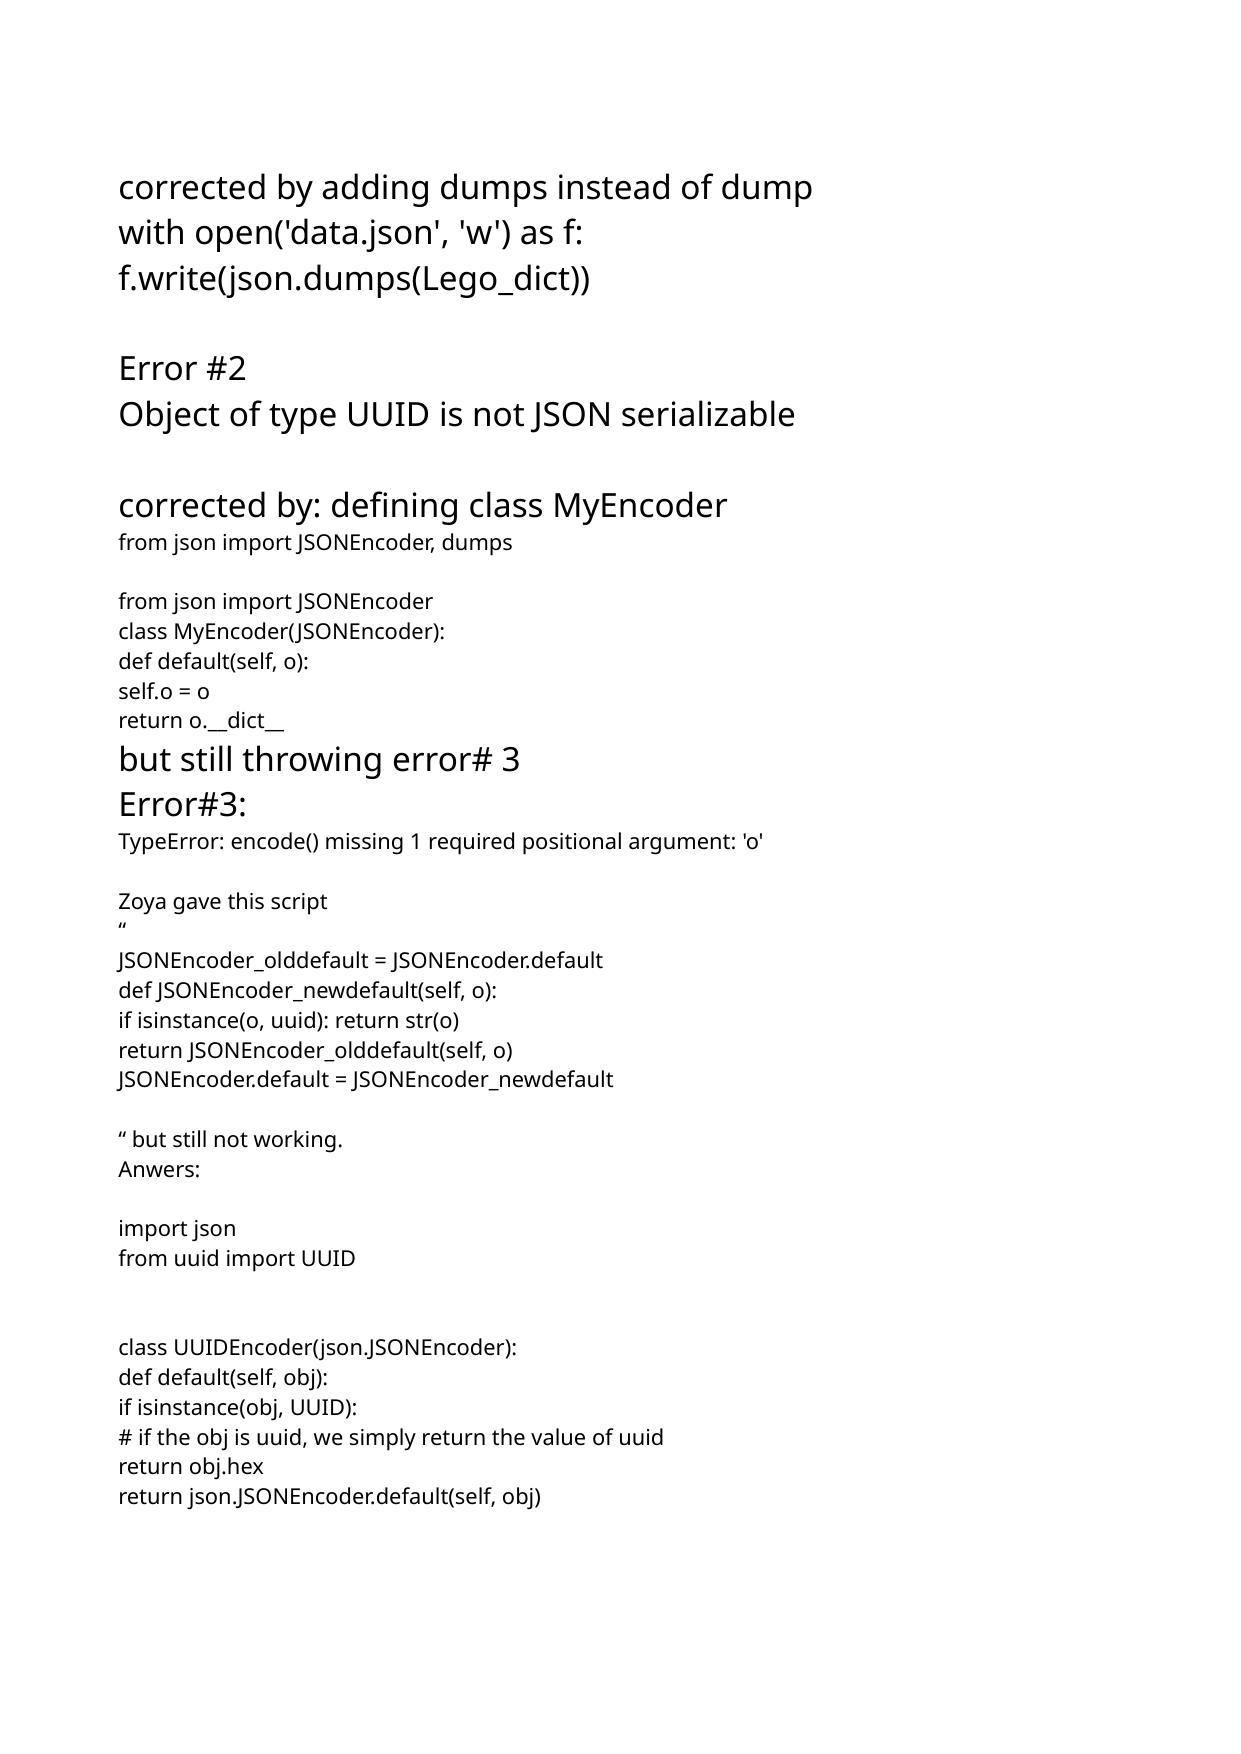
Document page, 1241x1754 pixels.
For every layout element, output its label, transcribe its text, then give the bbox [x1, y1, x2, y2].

text import json [118, 1213, 1122, 1243]
text def JSONEncoder_newdefault(self, o): [118, 975, 1122, 1005]
text def default(self, o): [118, 646, 1122, 676]
text TypeError: encode() missing 1 required positional argument: 'o' [118, 826, 1122, 856]
text “ but still not working. [118, 1124, 1122, 1154]
text with open('data.json', 'w') as f: [118, 209, 1122, 254]
text def default(self, obj): [118, 1362, 1122, 1392]
text but still throwing error# 3 [118, 735, 1122, 781]
text Zoya gave this script [118, 886, 1122, 916]
text if isinstance(obj, UUID): [118, 1392, 1122, 1422]
text from json import JSONEncoder, dumps [118, 527, 1122, 557]
text JSONEncoder_olddefault = JSONEncoder.default [118, 945, 1122, 975]
text return json.JSONEncoder.default(self, obj) [118, 1481, 1122, 1511]
text Error#3: [118, 781, 1122, 826]
text corrected by: defining class MyEncoder [118, 481, 1122, 527]
text from uuid import UUID [118, 1243, 1122, 1273]
text class MyEncoder(JSONEncoder): [118, 616, 1122, 646]
text Anwers: [118, 1154, 1122, 1184]
text class UUIDEncoder(json.JSONEncoder): [118, 1332, 1122, 1362]
text “ [118, 916, 1122, 945]
text return o.__dict__ [118, 706, 1122, 735]
text return JSONEncoder_olddefault(self, o) [118, 1035, 1122, 1064]
text Object of type UUID is not JSON serializable [118, 391, 1122, 436]
text # if the obj is uuid, we simply return the value of uuid [118, 1422, 1122, 1451]
text f.write(json.dumps(Lego_dict)) [118, 254, 1122, 300]
text from json import JSONEncoder [118, 586, 1122, 616]
text JSONEncoder.default = JSONEncoder_newdefault [118, 1064, 1122, 1094]
text corrected by adding dumps instead of dump [118, 163, 1122, 209]
text if isinstance(o, uuid): return str(o) [118, 1005, 1122, 1035]
text return obj.hex [118, 1451, 1122, 1481]
text Error #2 [118, 345, 1122, 391]
text self.o = o [118, 676, 1122, 706]
